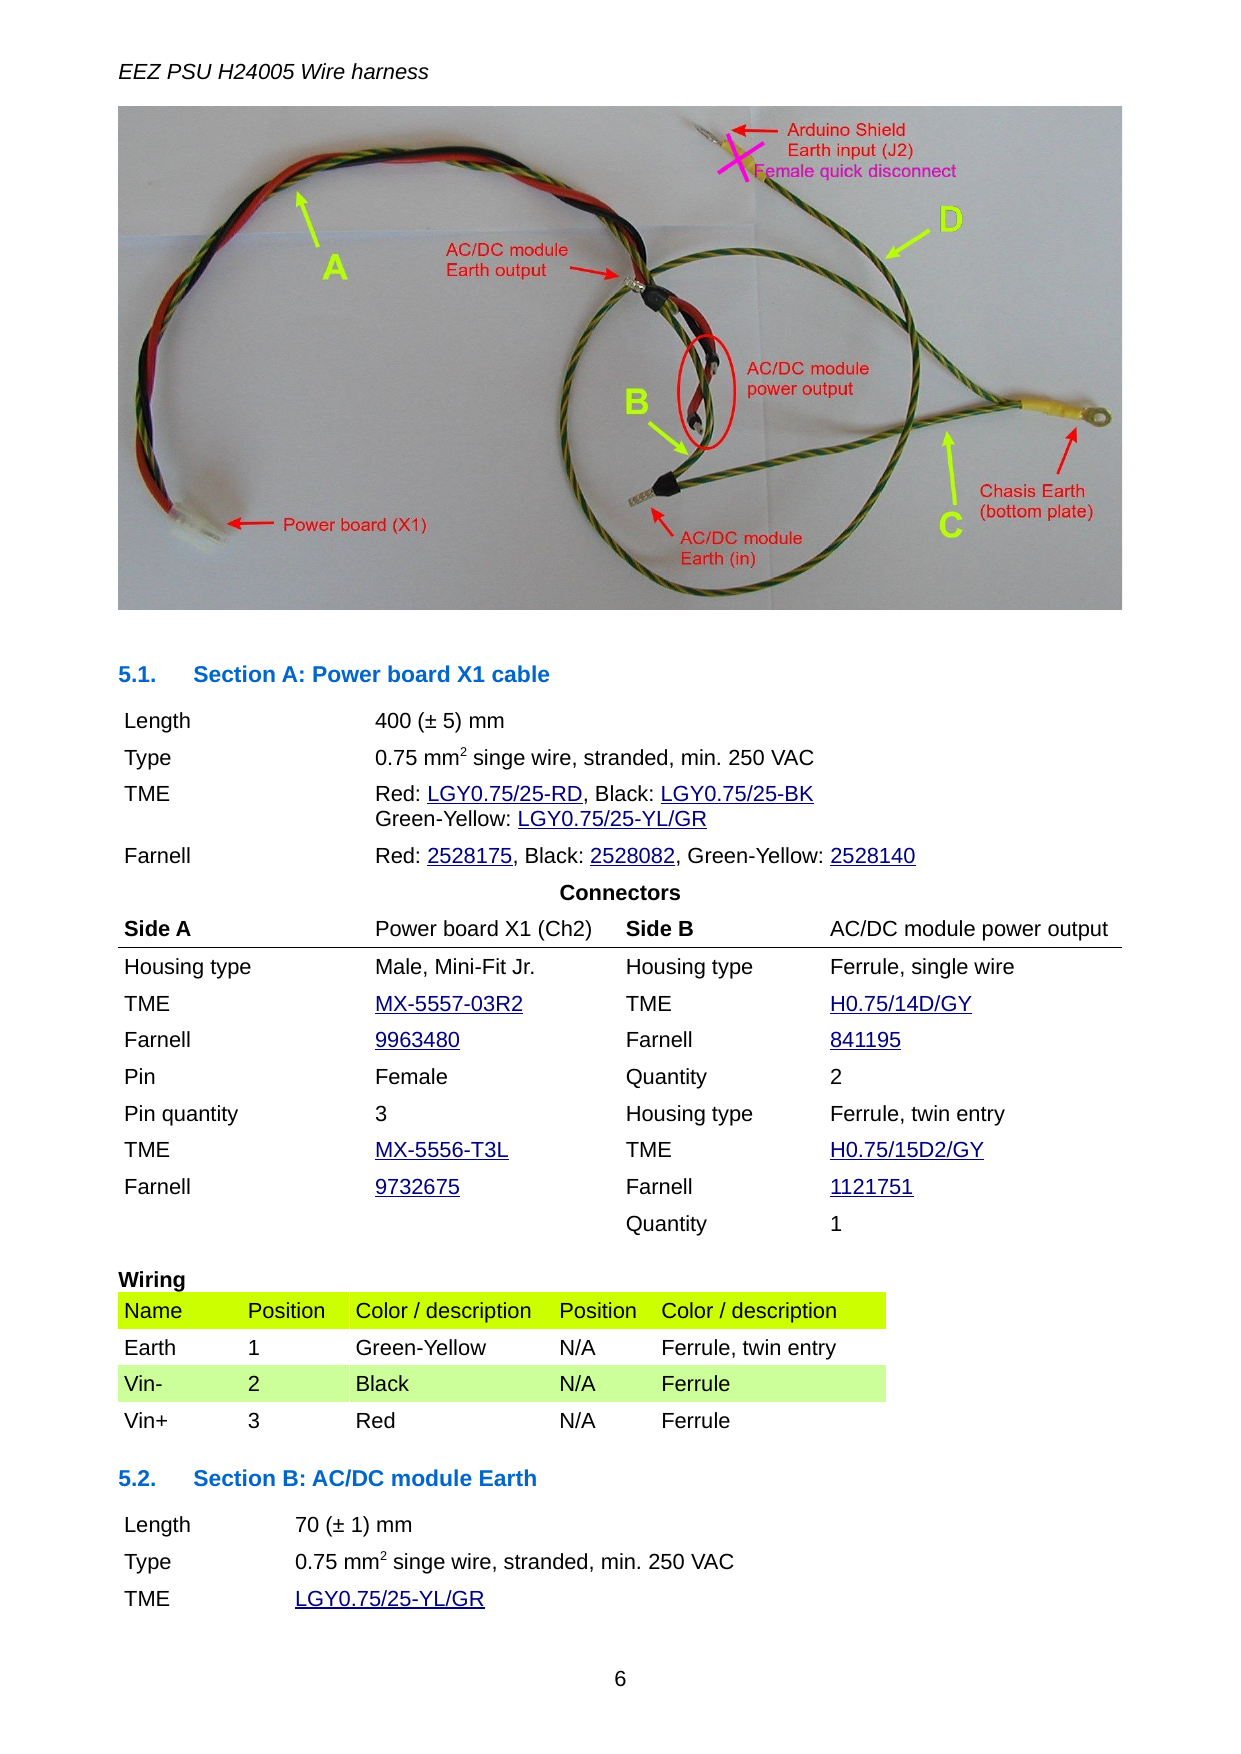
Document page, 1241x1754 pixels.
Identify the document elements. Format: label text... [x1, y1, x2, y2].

table_cell N/A [553, 1329, 655, 1365]
table_cell Ferrule, twin entry [655, 1329, 886, 1365]
table_cell Red [350, 1402, 553, 1439]
table_cell Earth [118, 1329, 242, 1365]
table_cell H0.75/15D2/GY [824, 1132, 1122, 1168]
table_cell Type [118, 739, 369, 775]
table_header 400 (± 5) mm [369, 702, 620, 739]
table_header [620, 702, 824, 739]
table_cell 9732675 [369, 1168, 620, 1205]
table_header Length [118, 1506, 289, 1543]
subtitle Section B: AC/DC module Earth [118, 1465, 1122, 1492]
table_cell TME [118, 1580, 289, 1616]
table_cell Connectors [118, 874, 1122, 911]
table_cell TME [118, 775, 369, 837]
table_cell H0.75/14D/GY [824, 985, 1122, 1022]
table_cell Ferrule [655, 1365, 886, 1402]
table_cell Vin+ [118, 1402, 242, 1439]
picture [118, 106, 1123, 610]
table_cell Power board X1 (Ch2) [369, 911, 620, 947]
table_cell MX-5556-T3L [369, 1132, 620, 1168]
table_cell Side A [118, 911, 369, 947]
table_cell Quantity [620, 1205, 824, 1242]
table_cell Ferrule, twin entry [824, 1095, 1122, 1132]
table_cell 2 [824, 1058, 1122, 1095]
table_cell 841195 [824, 1022, 1122, 1058]
table_cell Vin- [118, 1365, 242, 1402]
table_cell 3 [242, 1402, 349, 1439]
table_cell Black [350, 1365, 553, 1402]
table_cell Farnell [620, 1168, 824, 1205]
table_header Name [118, 1292, 242, 1329]
table_header 70 (± 1) mm [289, 1506, 620, 1543]
table_cell Farnell [620, 1022, 824, 1058]
text Wiring [118, 1267, 1122, 1292]
table_header Color / description [350, 1292, 553, 1329]
table_cell TME [118, 985, 369, 1022]
table_header Length [118, 702, 369, 739]
table_cell Housing type [620, 1095, 824, 1132]
table_cell Pin quantity [118, 1095, 369, 1132]
table_cell Male, Mini-Fit Jr. [369, 948, 620, 985]
table_cell MX-5557-03R2 [369, 985, 620, 1022]
table_header Color / description [655, 1292, 886, 1329]
table_cell 3 [369, 1095, 620, 1132]
table_cell Housing type [118, 948, 369, 985]
table_cell 2 [242, 1365, 349, 1402]
table_header Position [242, 1292, 349, 1329]
table_header [620, 1506, 818, 1543]
table_cell [118, 1205, 369, 1242]
table_header [819, 1506, 1122, 1543]
table_cell Farnell [118, 837, 369, 874]
table_cell Red: LGY0.75/25-RD, Black: LGY0.75/25-BK Green-Yellow: LGY0.75/25-YL/GR [369, 775, 1122, 837]
table_cell Female [369, 1058, 620, 1095]
table_cell 9963480 [369, 1022, 620, 1058]
table_cell TME [620, 985, 824, 1022]
table_cell 0.75 mm2 singe wire, stranded, min. 250 VAC [369, 739, 1122, 775]
subtitle Section A: Power board X1 cable [118, 661, 1122, 687]
table_cell Ferrule [655, 1402, 886, 1439]
table_cell Farnell [118, 1022, 369, 1058]
table_cell Type [118, 1543, 289, 1580]
table_cell Quantity [620, 1058, 824, 1095]
table_cell Farnell [118, 1168, 369, 1205]
table_cell 1121751 [824, 1168, 1122, 1205]
table_cell Green-Yellow [350, 1329, 553, 1365]
table_cell LGY0.75/25-YL/GR [289, 1580, 1122, 1616]
table_cell TME [118, 1132, 369, 1168]
table_cell Ferrule, single wire [824, 948, 1122, 985]
table_cell 0.75 mm2 singe wire, stranded, min. 250 VAC [289, 1543, 1122, 1580]
table_cell Pin [118, 1058, 369, 1095]
table_cell N/A [553, 1365, 655, 1402]
table_cell [369, 1205, 620, 1242]
table_cell 1 [824, 1205, 1122, 1242]
table_cell TME [620, 1132, 824, 1168]
table_cell 1 [242, 1329, 349, 1365]
table_cell Housing type [620, 948, 824, 985]
table_cell Red: 2528175, Black: 2528082, Green-Yellow: 2528140 [369, 837, 1122, 874]
table_header [824, 702, 1122, 739]
table_cell N/A [553, 1402, 655, 1439]
table_header Position [553, 1292, 655, 1329]
table_cell Side B [620, 911, 824, 947]
table_cell AC/DC module power output [824, 911, 1122, 947]
